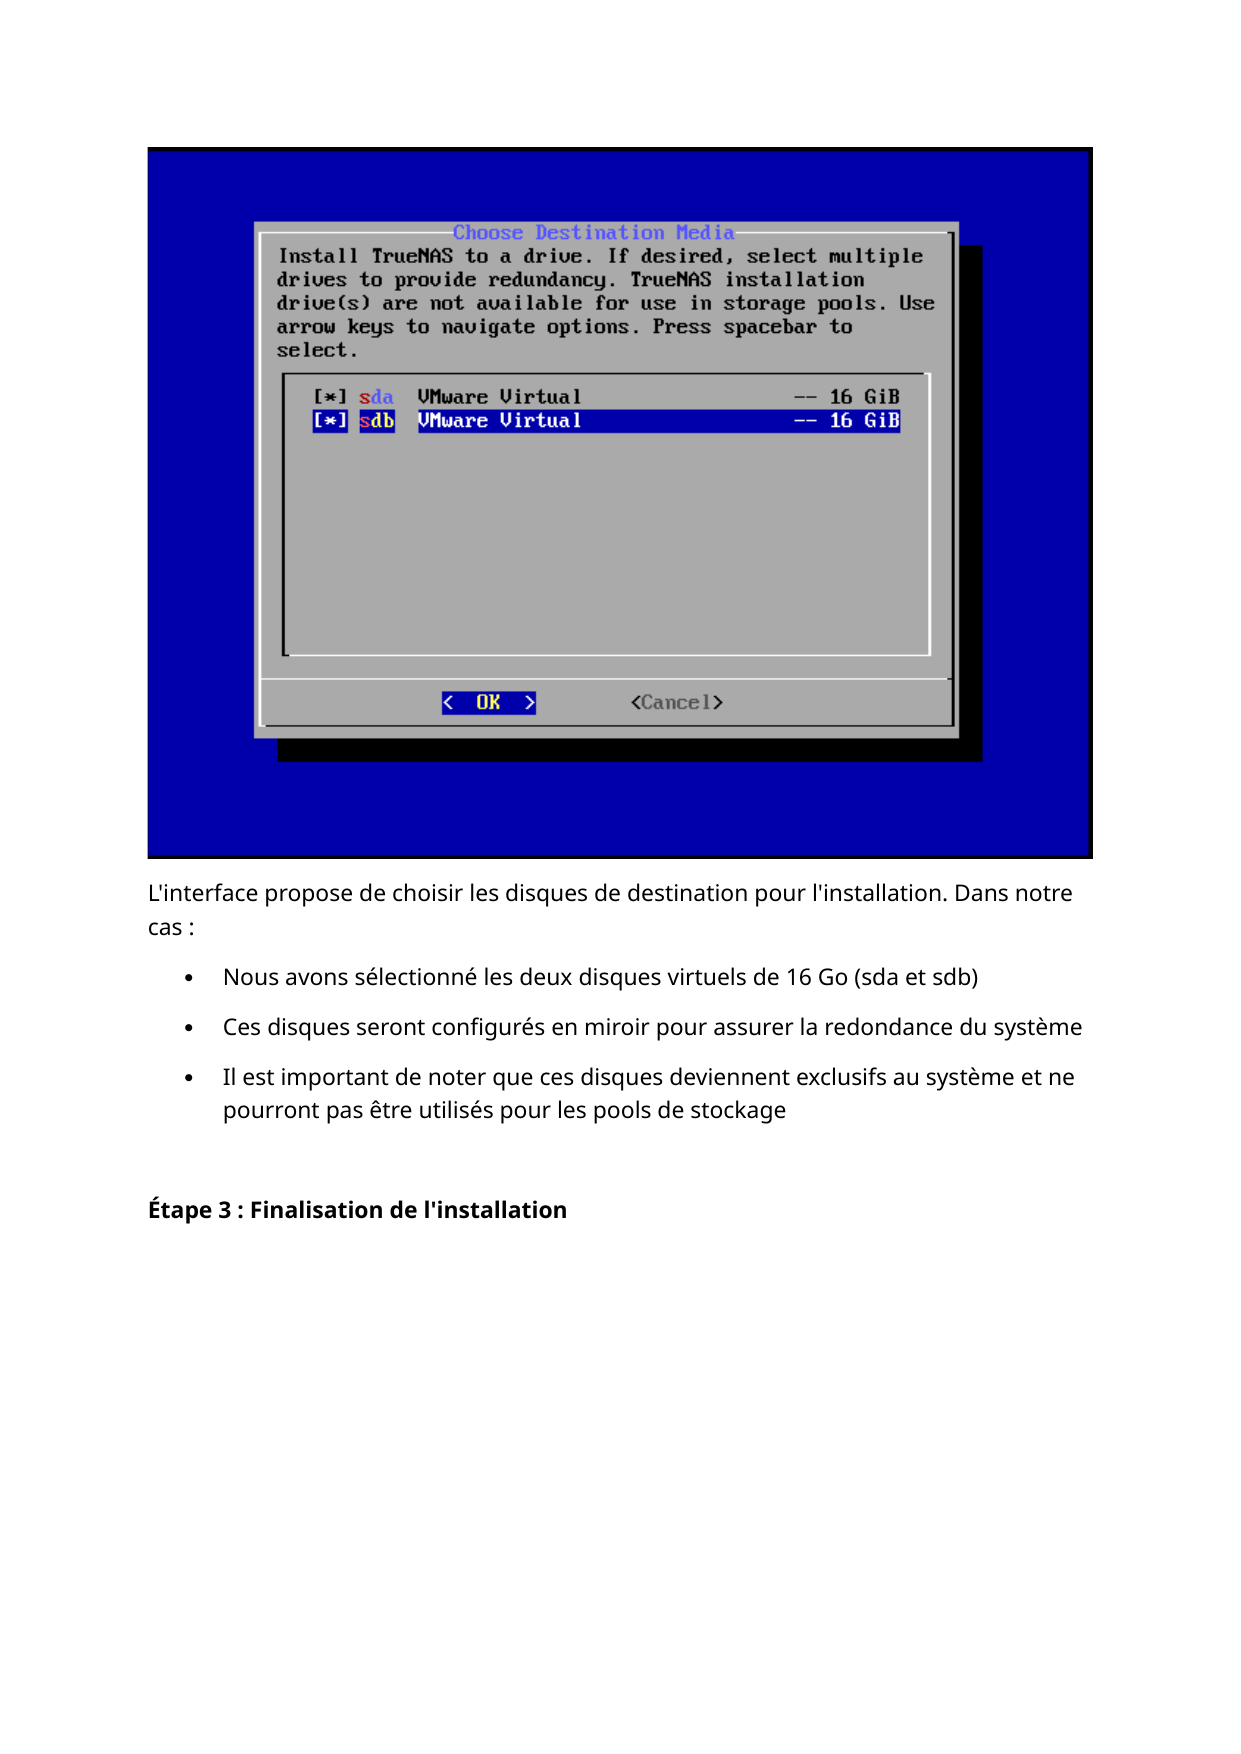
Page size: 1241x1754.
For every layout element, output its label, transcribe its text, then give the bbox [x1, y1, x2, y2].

list Ces disques seront configurés en miroir pour assurer la redondance du système [185, 1011, 1093, 1042]
text L'interface propose de choisir les disques de destination pour l'installation. Dans notre cas : [148, 877, 1093, 942]
list Il est important de noter que ces disques deviennent exclusifs au système et ne pourront pas être utilisés pour les pools de stockage [185, 1061, 1093, 1125]
list Nous avons sélectionné les deux disques virtuels de 16 Go (sda et sdb) [185, 961, 1093, 992]
text Étape 3 : Finalisation de l'installation [148, 1193, 1093, 1225]
